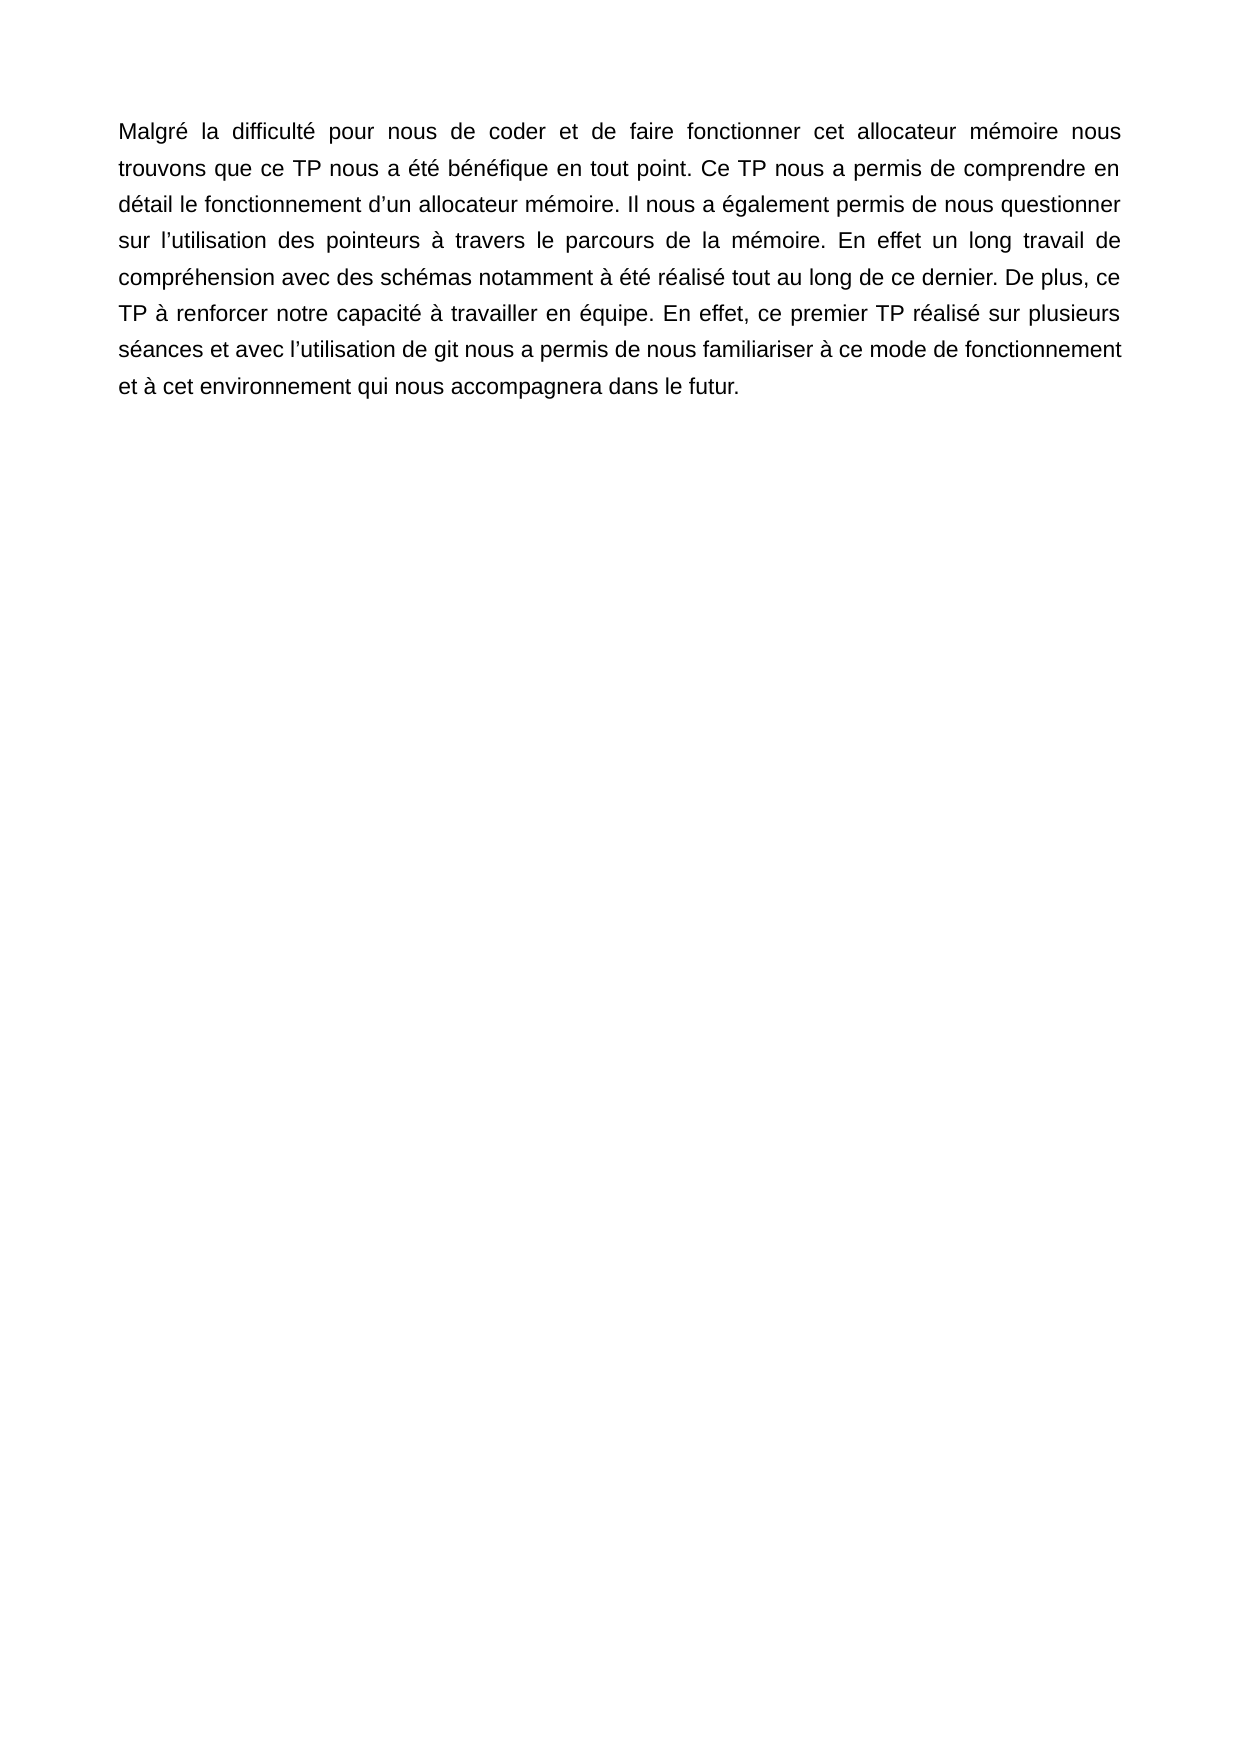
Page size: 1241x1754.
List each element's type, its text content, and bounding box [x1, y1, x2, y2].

text Malgré la difficulté pour nous de coder et de faire fonctionner cet allocateur mémoire nous trouvons que ce TP nous a été bénéfique en tout point. Ce TP nous a permis de comprendre en détail le fonctionnement d’un allocateur mémoire. Il nous a également permis de nous questionner sur l’utilisation des pointeurs à travers le parcours de la mémoire. En effet un long travail de compréhension avec des schémas notamment à été réalisé tout au long de ce dernier. De plus, ce TP à renforcer notre capacité à travailler en équipe. En effet, ce premier TP réalisé sur plusieurs séances et avec l’utilisation de git nous a permis de nous familiariser à ce mode de fonctionnement et à cet environnement qui nous accompagnera dans le futur. [118, 118, 1122, 399]
